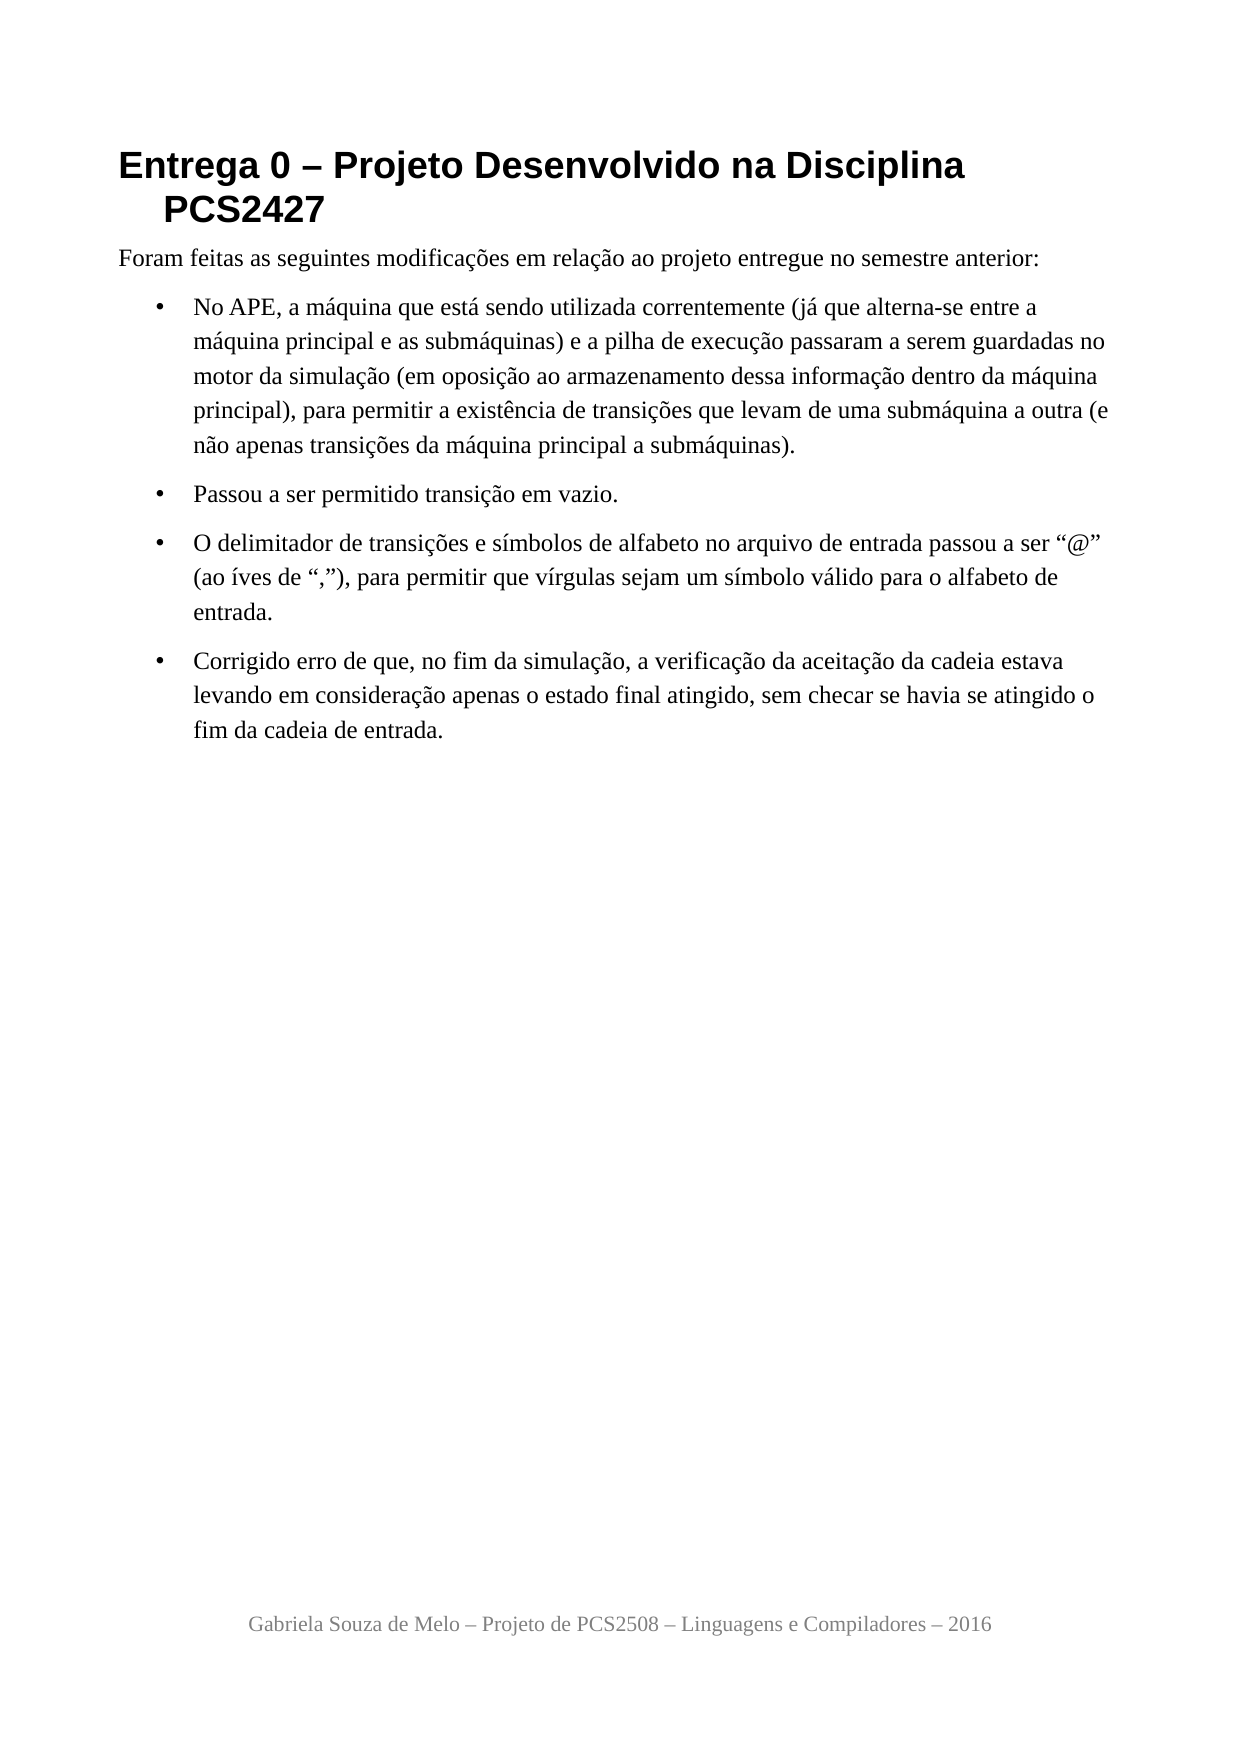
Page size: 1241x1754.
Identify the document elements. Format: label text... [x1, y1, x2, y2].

list No APE, a máquina que está sendo utilizada correntemente (já que alterna-se entre a máquina principal e as submáquinas) e a pilha de execução passaram a serem guardadas no motor da simulação (em oposição ao armazenamento dessa informação dentro da máquina principal), para permitir a existência de transições que levam de uma submáquina a outra (e não apenas transições da máquina principal a submáquinas). [156, 292, 1122, 459]
list Passou a ser permitido transição em vazio. [156, 479, 1122, 508]
list Corrigido erro de que, no fim da simulação, a verificação da aceitação da cadeia estava levando em consideração apenas o estado final atingido, sem checar se havia se atingido o fim da cadeia de entrada. [156, 646, 1122, 744]
text Foram feitas as seguintes modificações em relação ao projeto entregue no semestre anterior: [118, 243, 1122, 272]
subtitle Entrega 0 – Projeto Desenvolvido na Disciplina PCS2427 [118, 143, 1122, 230]
list O delimitador de transições e símbolos de alfabeto no arquivo de entrada passou a ser “@” (ao íves de “,”), para permitir que vírgulas sejam um símbolo válido para o alfabeto de entrada. [156, 528, 1122, 626]
